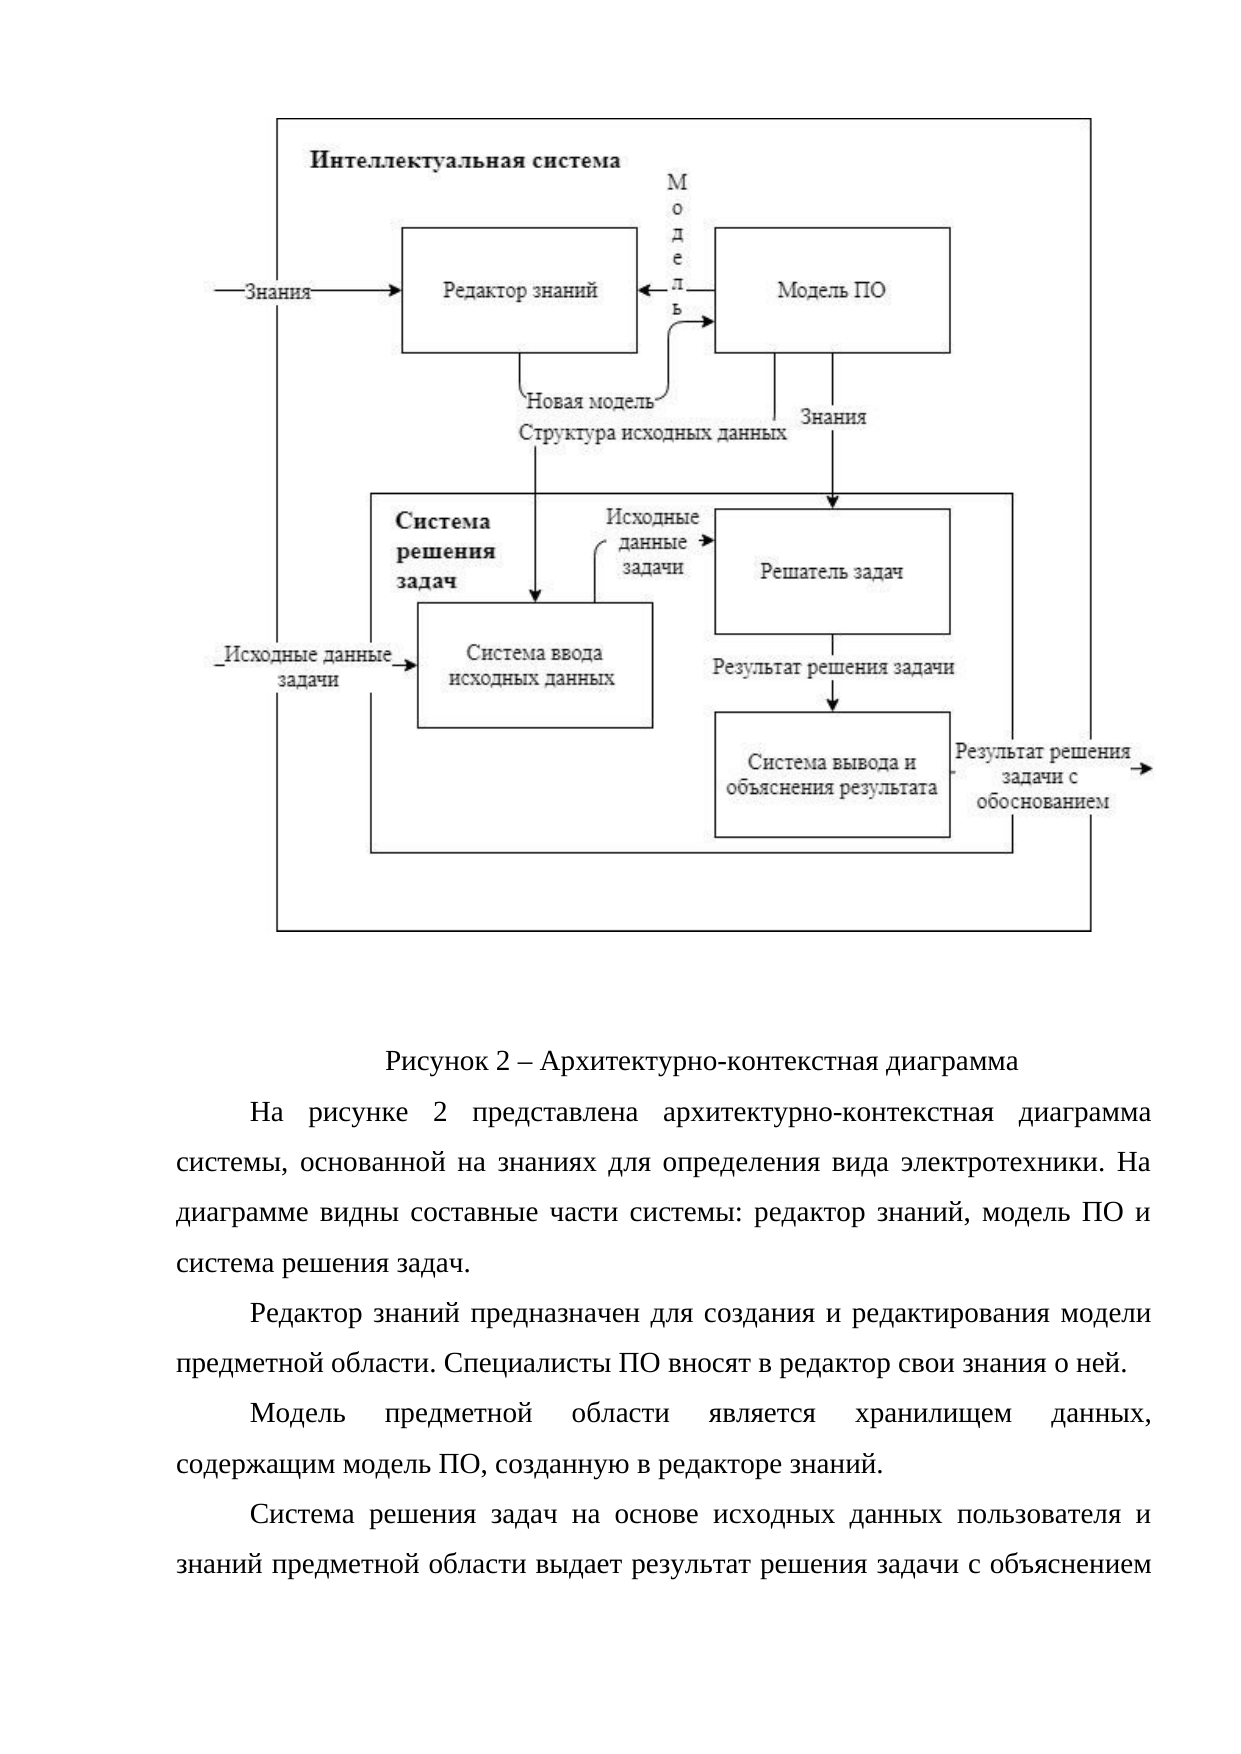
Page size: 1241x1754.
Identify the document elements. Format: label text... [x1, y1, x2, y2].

picture [280, 944, 1102, 999]
text На рисунке 2 представлена архитектурно-контекстная диаграмма системы, основанной на знаниях для определения вида электротехники. На диаграмме видны составные части системы: редактор знаний, модель ПО и система решения задач. [176, 1094, 1152, 1278]
text Редактор знаний предназначен для создания и редактирования модели предметной области. Специалисты ПО вносят в редактор свои знания о ней. [176, 1295, 1152, 1379]
text Модель предметной области является хранилищем данных, содержащим модель ПО, созданную в редакторе знаний. [176, 1396, 1152, 1479]
text Рисунок 2 – Архитектурно-контекстная диаграмма [204, 932, 1152, 1077]
picture [203, 118, 1167, 932]
text Система решения задач на основе исходных данных пользователя и знаний предметной области выдает результат решения задачи с объяснением [176, 1496, 1152, 1580]
